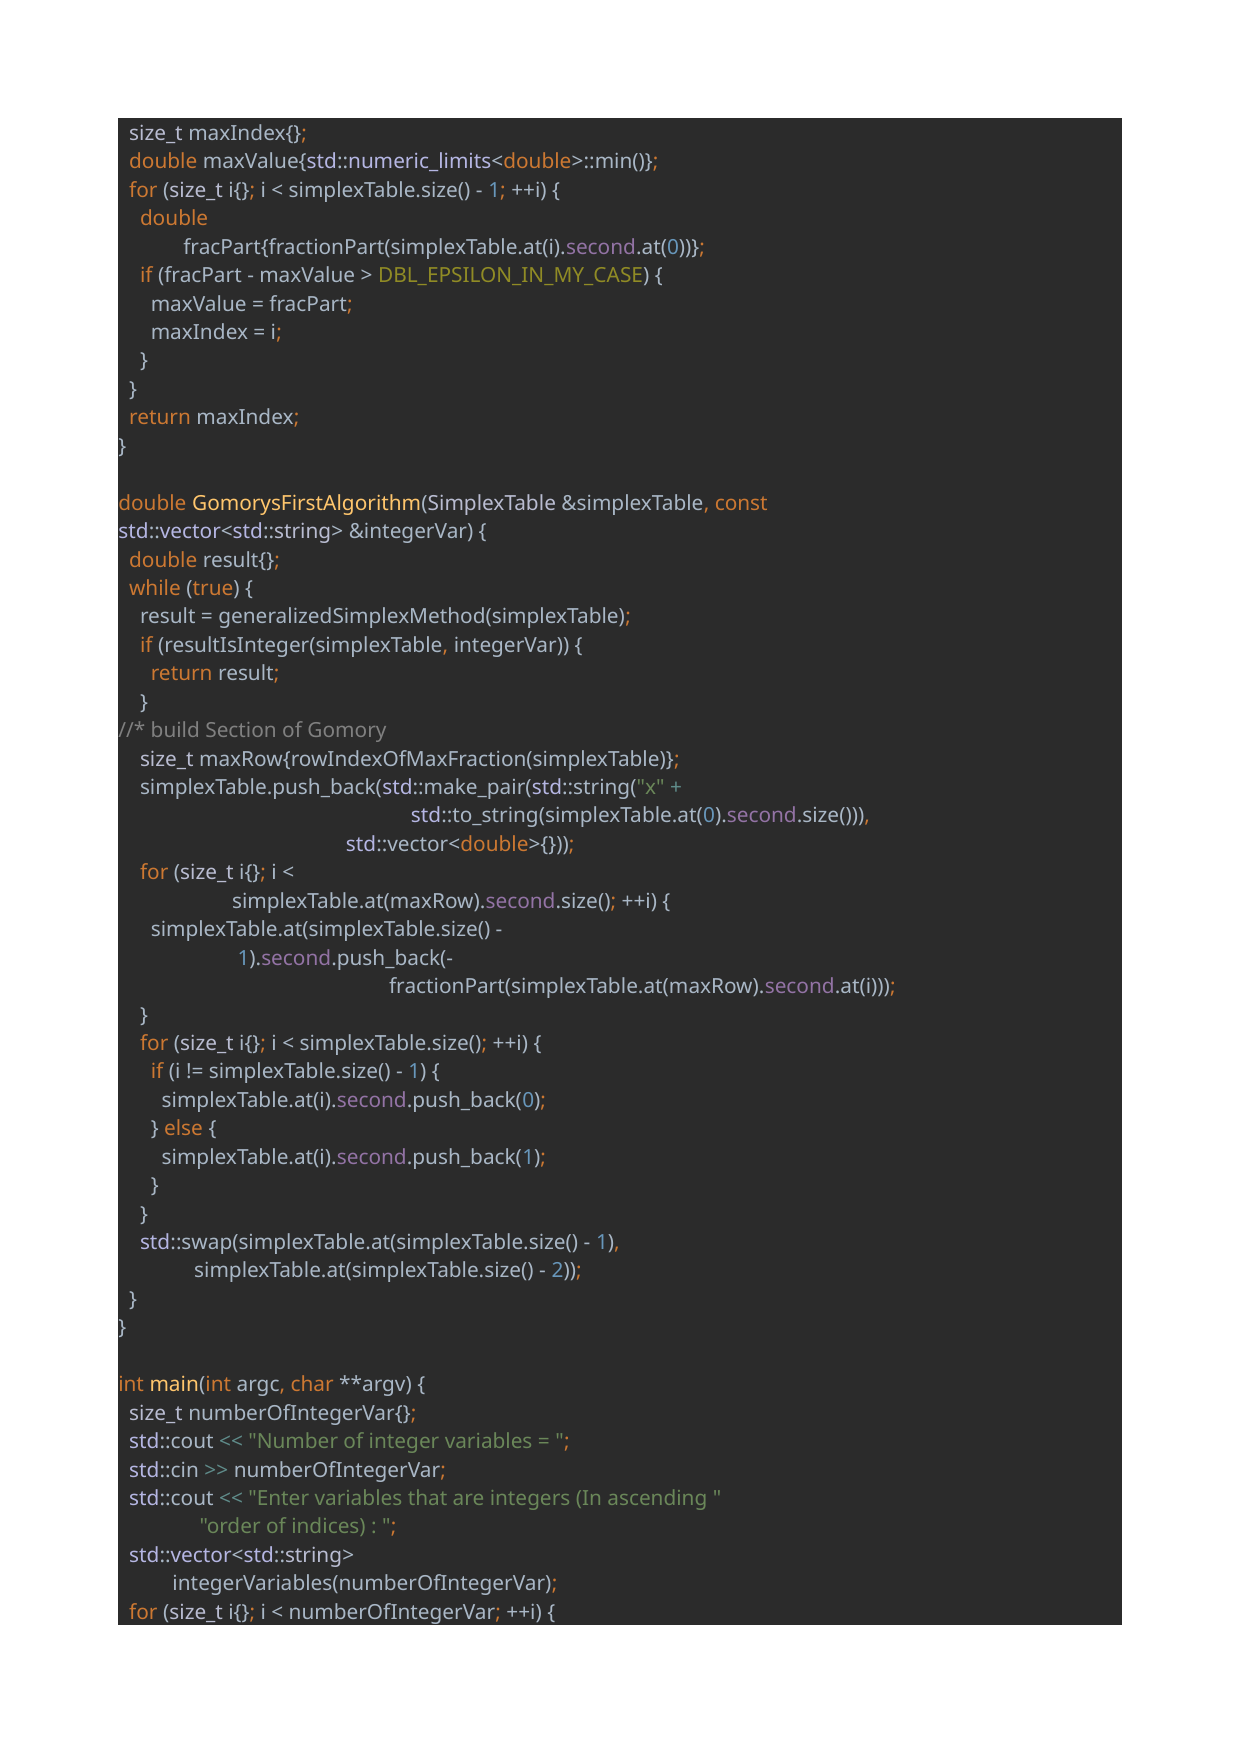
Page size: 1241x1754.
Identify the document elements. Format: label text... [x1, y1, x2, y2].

text size_t maxIndex{}; double maxValue{std::numeric_limits<double>::min()}; for (size_t i{}; i < simplexTable.size() - 1; ++i) { double fracPart{fractionPart(simplexTable.at(i).second.at(0))}; if (fracPart - maxValue > DBL_EPSILON_IN_MY_CASE) { maxValue = fracPart; maxIndex = i; } } return maxIndex; } double GomorysFirstAlgorithm(SimplexTable &simplexTable, const std::vector<std::string> &integerVar) { double result{}; while (true) { result = generalizedSimplexMethod(simplexTable); if (resultIsInteger(simplexTable, integerVar)) { return result; } //* build Section of Gomory size_t maxRow{rowIndexOfMaxFraction(simplexTable)}; simplexTable.push_back(std::make_pair(std::string("x" + std::to_string(simplexTable.at(0).second.size())), std::vector<double>{})); for (size_t i{}; i < simplexTable.at(maxRow).second.size(); ++i) { simplexTable.at(simplexTable.size() - 1).second.push_back(- fractionPart(simplexTable.at(maxRow).second.at(i))); } for (size_t i{}; i < simplexTable.size(); ++i) { if (i != simplexTable.size() - 1) { simplexTable.at(i).second.push_back(0); } else { simplexTable.at(i).second.push_back(1); } } std::swap(simplexTable.at(simplexTable.size() - 1), simplexTable.at(simplexTable.size() - 2)); } } int main(int argc, char **argv) { size_t numberOfIntegerVar{}; std::cout << "Number of integer variables = "; std::cin >> numberOfIntegerVar; std::cout << "Enter variables that are integers (In ascending " "order of indices) : "; std::vector<std::string> integerVariables(numberOfIntegerVar); for (size_t i{}; i < numberOfIntegerVar; ++i) { [118, 118, 1122, 1625]
